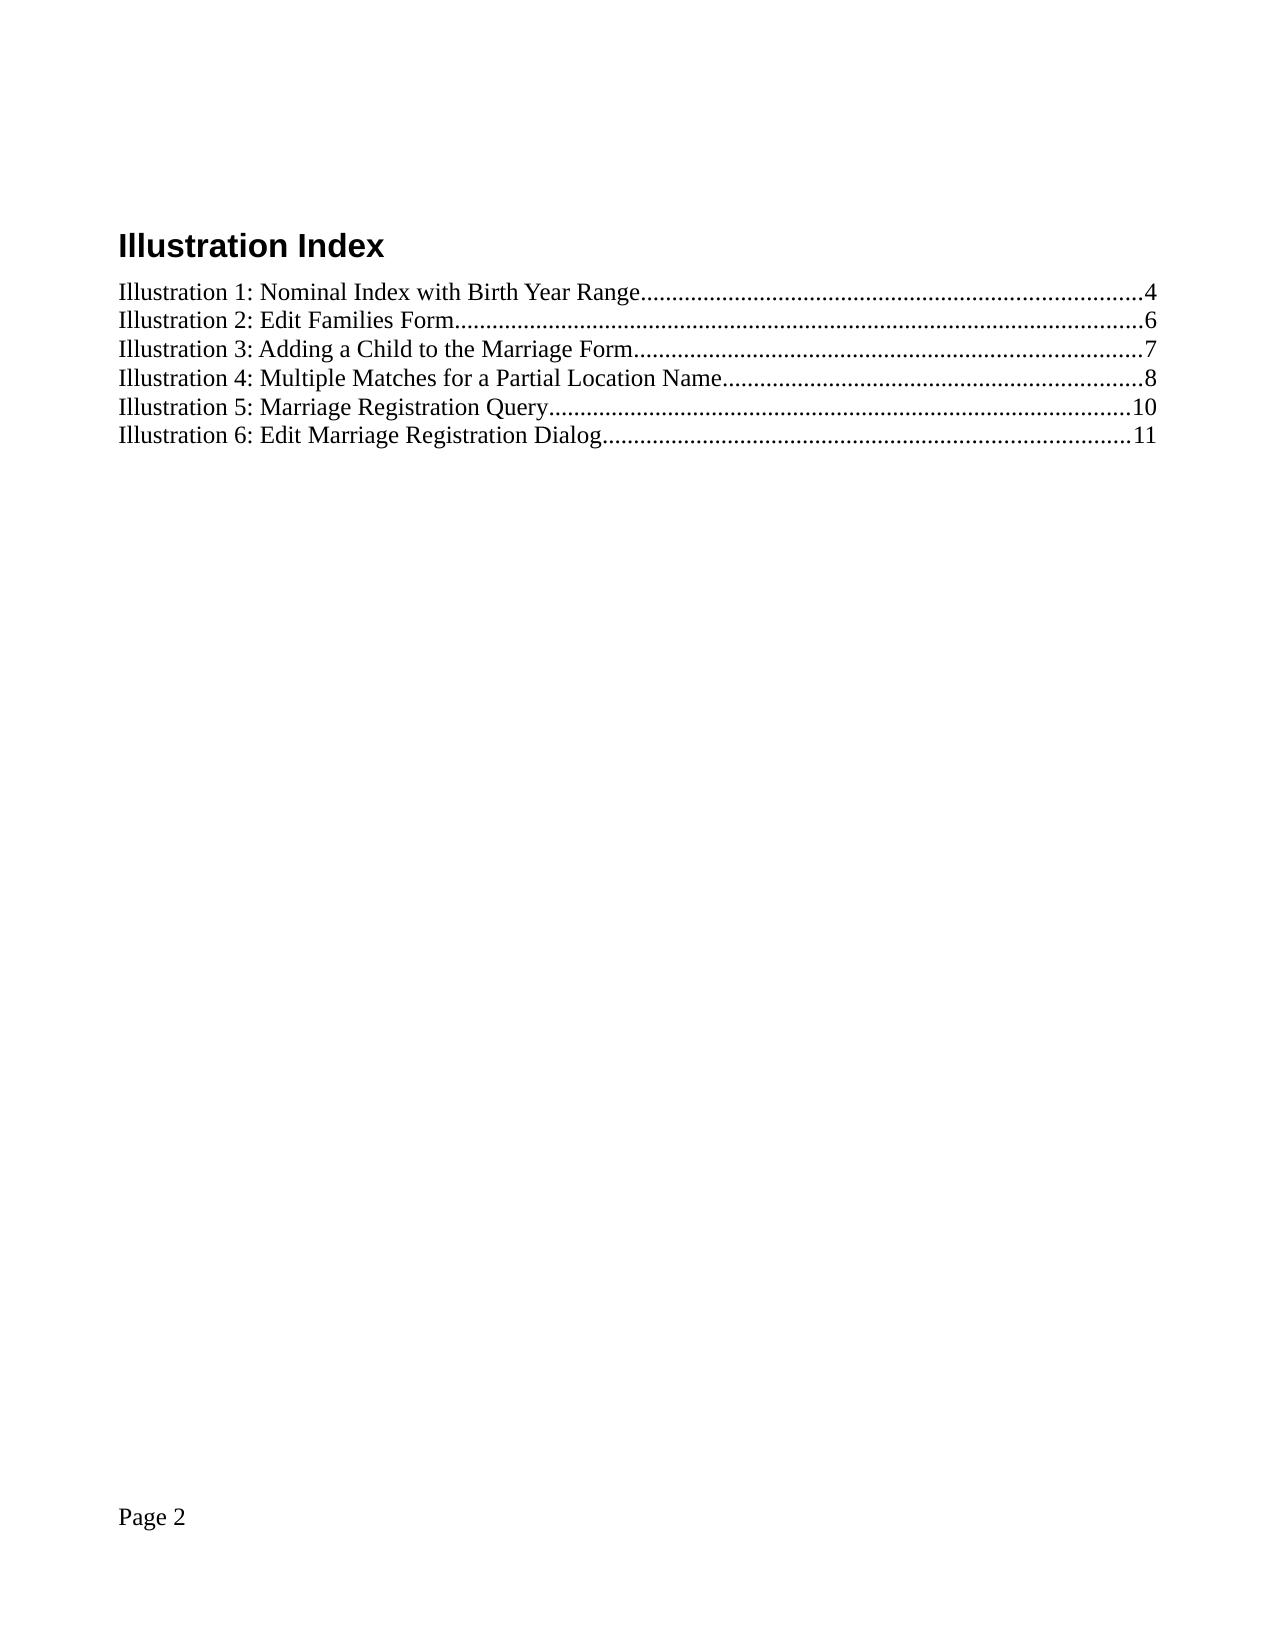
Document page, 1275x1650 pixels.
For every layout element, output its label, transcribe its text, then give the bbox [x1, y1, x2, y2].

text Illustration 4: Multiple Matches for a Partial Location Name 8 [118, 363, 1157, 392]
text Illustration 1: Nominal Index with Birth Year Range 4 [118, 277, 1157, 305]
text Illustration 3: Adding a Child to the Marriage Form 7 [118, 334, 1157, 363]
subtitle Illustration Index [118, 226, 1157, 264]
text Illustration 5: Marriage Registration Query 10 [118, 392, 1157, 420]
text Illustration 2: Edit Families Form 6 [118, 305, 1157, 334]
text Illustration 6: Edit Marriage Registration Dialog 11 [118, 420, 1157, 449]
